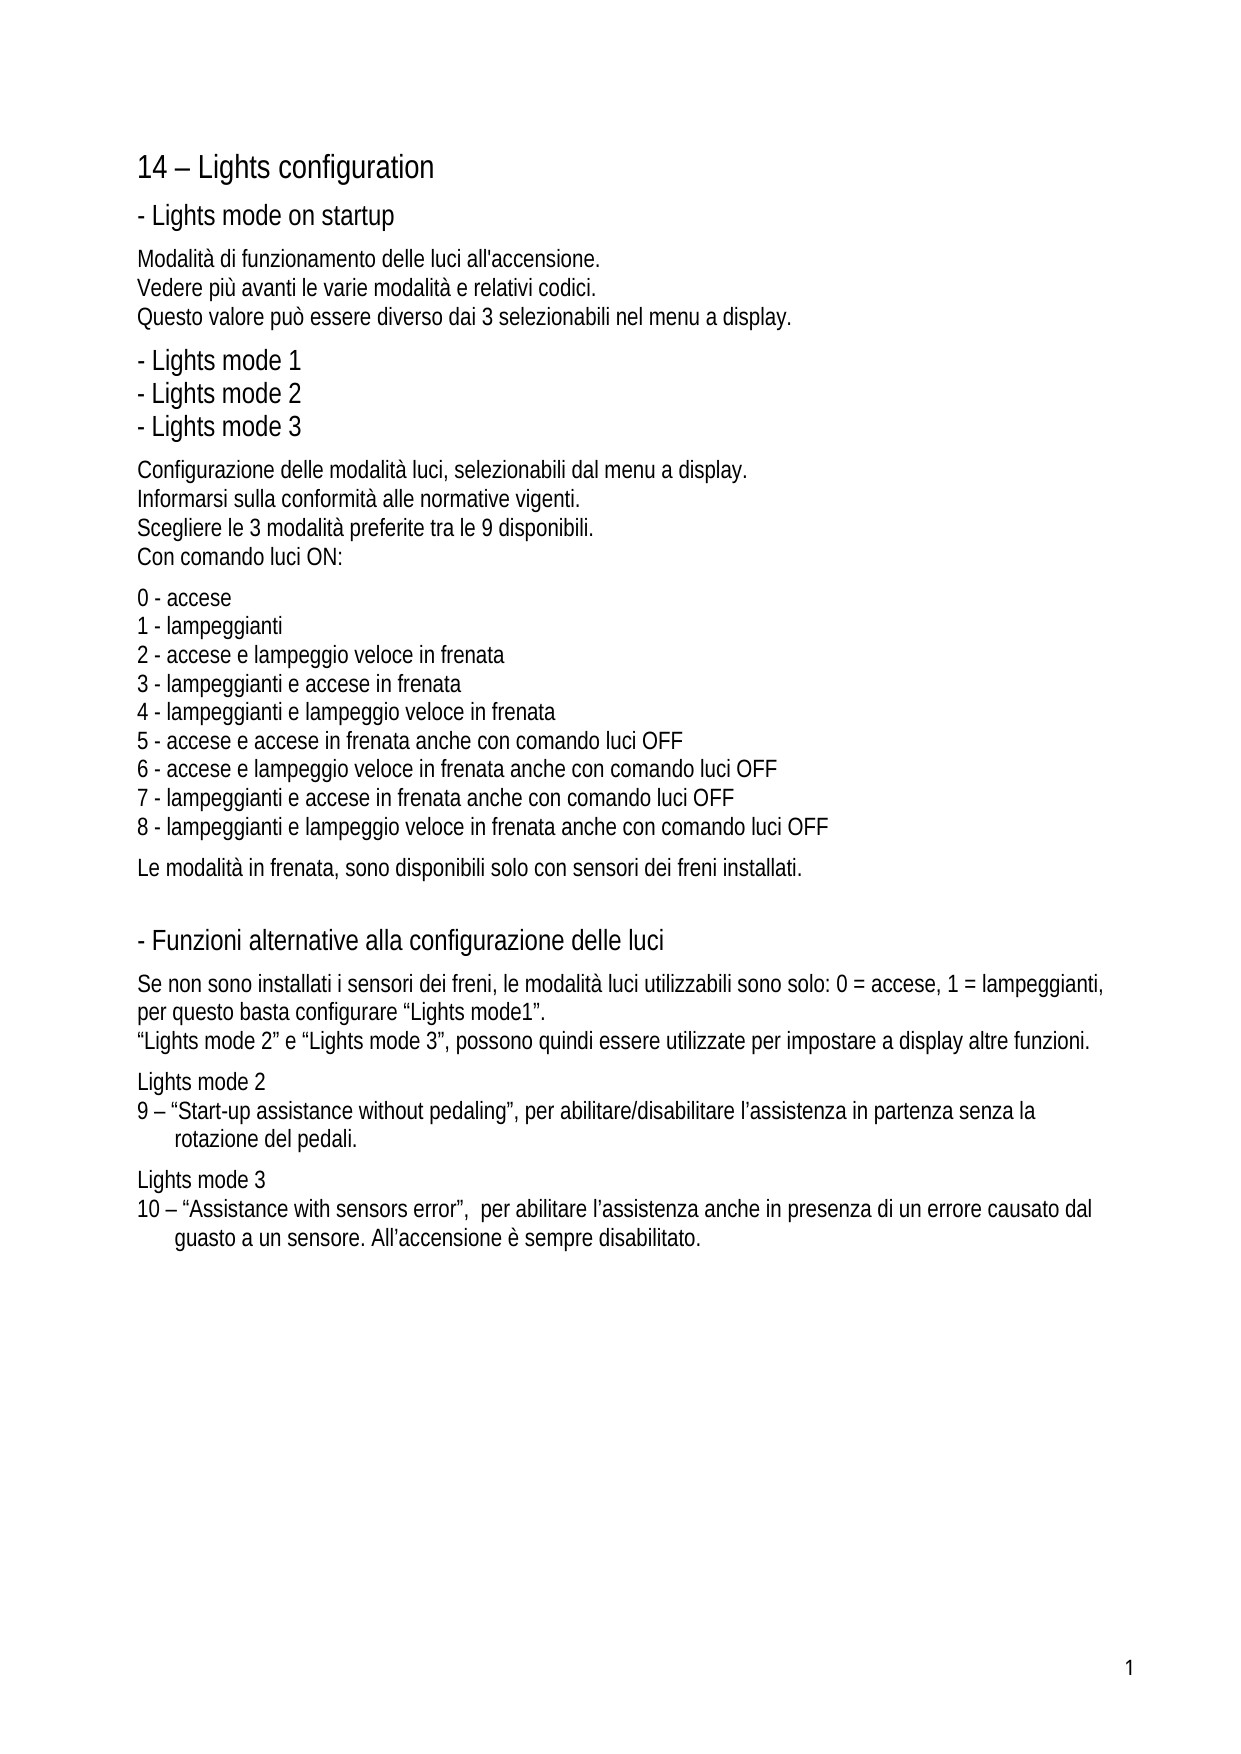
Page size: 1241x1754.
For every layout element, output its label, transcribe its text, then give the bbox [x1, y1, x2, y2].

text - Funzioni alternative alla configurazione delle luci [137, 923, 1122, 956]
text 0 - accese [137, 583, 1122, 611]
text Informarsi sulla conformità alle normative vigenti. [137, 484, 1122, 513]
text Scegliere le 3 modalità preferite tra le 9 disponibili. [137, 513, 1122, 541]
text 6 - accese e lampeggio veloce in frenata anche con comando luci OFF [137, 754, 1122, 783]
text 8 - lampeggianti e lampeggio veloce in frenata anche con comando luci OFF [137, 812, 1122, 840]
text 7 - lampeggianti e accese in frenata anche con comando luci OFF [137, 783, 1122, 812]
text Le modalità in frenata, sono disponibili solo con sensori dei freni installati. [137, 853, 1122, 882]
text 14 – Lights configuration [137, 148, 1122, 186]
text 2 - accese e lampeggio veloce in frenata [137, 640, 1122, 668]
text - Lights mode on startup [137, 198, 1122, 232]
text - Lights mode 3 [137, 409, 1122, 443]
text Se non sono installati i sensori dei freni, le modalità luci utilizzabili sono solo: 0 = accese, 1 = lampeggianti, per questo basta configurare “Lights mode1”. [137, 969, 1122, 1026]
text - Lights mode 2 [137, 376, 1122, 409]
text Con comando luci ON: [137, 541, 1122, 570]
text Lights mode 2 [137, 1067, 1122, 1096]
text Modalità di funzionamento delle luci all'accensione. [137, 244, 1122, 273]
text Configurazione delle modalità luci, selezionabili dal menu a display. [137, 456, 1122, 484]
text Questo valore può essere diverso dai 3 selezionabili nel menu a display. [137, 302, 1122, 330]
text 1 - lampeggianti [137, 611, 1122, 640]
text 10 – “Assistance with sensors error”, per abilitare l’assistenza anche in presenza di un errore causato dal guasto a un sensore. All’accensione è sempre disabilitato. [137, 1194, 1122, 1251]
text - Lights mode 1 [137, 343, 1122, 376]
text 3 - lampeggianti e accese in frenata [137, 668, 1122, 697]
text Vedere più avanti le varie modalità e relativi codici. [137, 273, 1122, 302]
text Lights mode 3 [137, 1166, 1122, 1194]
text “Lights mode 2” e “Lights mode 3”, possono quindi essere utilizzate per impostare a display altre funzioni. [137, 1026, 1122, 1054]
text 5 - accese e accese in frenata anche con comando luci OFF [137, 726, 1122, 754]
text 9 – “Start-up assistance without pedaling”, per abilitare/disabilitare l’assistenza in partenza senza la rotazione del pedali. [137, 1096, 1122, 1153]
text 4 - lampeggianti e lampeggio veloce in frenata [137, 697, 1122, 726]
